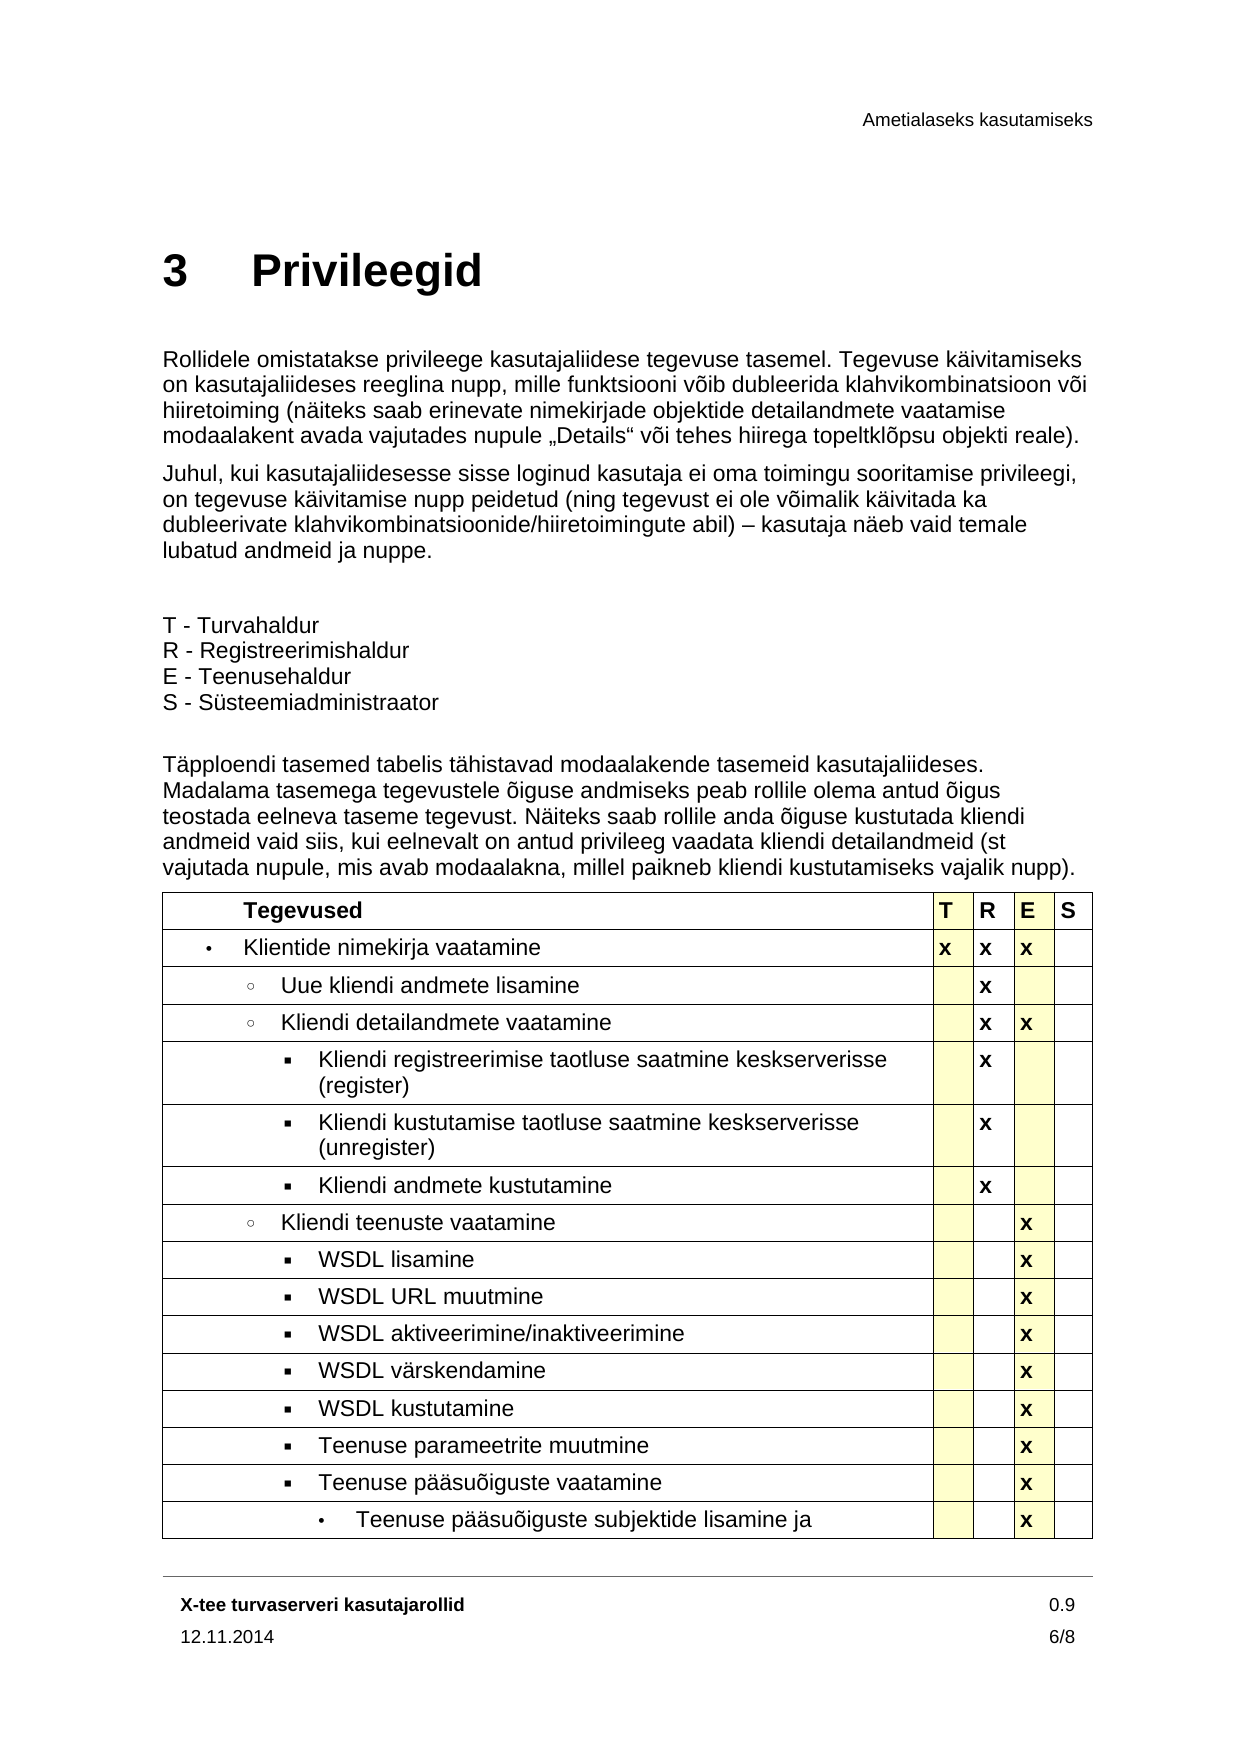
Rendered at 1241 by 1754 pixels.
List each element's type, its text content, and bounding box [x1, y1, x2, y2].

table_cell [1055, 1005, 1092, 1041]
table_cell WSDL URL muutmine [163, 1279, 933, 1315]
table_cell [934, 1105, 973, 1166]
table_cell [974, 1428, 1014, 1464]
table_cell Kliendi kustutamise taotluse saatmine keskserverisse (unregister) [163, 1105, 933, 1166]
table_cell x [974, 930, 1014, 966]
table_cell x [1015, 1005, 1054, 1041]
table_cell [1055, 1391, 1092, 1427]
table_cell WSDL lisamine [163, 1242, 933, 1278]
table_cell [934, 1502, 973, 1538]
table_cell [974, 1279, 1014, 1315]
table_header E [1015, 893, 1054, 929]
table_cell x [1015, 1502, 1054, 1538]
table_cell Uue kliendi andmete lisamine [163, 967, 933, 1004]
table_cell x [1015, 1279, 1054, 1315]
table_cell Teenuse pääsuõiguste subjektide lisamine ja [163, 1502, 933, 1538]
table_cell [1055, 1354, 1092, 1389]
table_cell [1015, 1105, 1054, 1166]
text S - Süsteemiadministraator [162, 689, 1093, 715]
table_cell [934, 1391, 973, 1427]
table_header Tegevused [163, 893, 933, 929]
table_cell [1055, 1105, 1092, 1166]
text R - Registreerimishaldur [162, 638, 1093, 663]
table_cell [934, 1316, 973, 1352]
text Täpploendi tasemed tabelis tähistavad modaalakende tasemeid kasutajaliideses. Madalama tasemega tegevustele õiguse andmiseks peab rollile olema antud õigus teostada eelneva taseme tegevust. Näiteks saab rollile anda õiguse kustutada kliendi andmeid vaid siis, kui eelnevalt on antud privileeg vaadata kliendi detailandmeid (st vajutada nupule, mis avab modaalakna, millel paikneb kliendi kustutamiseks vajalik nupp). [162, 752, 1093, 880]
table_cell [1055, 930, 1092, 966]
table_cell [974, 1316, 1014, 1352]
subtitle Privileegid [162, 245, 1093, 297]
table_cell WSDL kustutamine [163, 1391, 933, 1427]
table_cell [974, 1465, 1014, 1501]
text Juhul, kui kasutajaliidesesse sisse loginud kasutaja ei oma toimingu sooritamise privileegi, on tegevuse käivitamise nupp peidetud (ning tegevust ei ole võimalik käivitada ka dubleerivate klahvikombinatsioonide/hiiretoimingute abil) – kasutaja näeb vaid temale lubatud andmeid ja nuppe. [162, 461, 1093, 563]
table_cell [1055, 1205, 1092, 1241]
table_cell WSDL aktiveerimine/inaktiveerimine [163, 1316, 933, 1352]
table_cell [1055, 1502, 1092, 1538]
table_cell x [1015, 1465, 1054, 1501]
table_cell x [974, 967, 1014, 1004]
table_cell [934, 1242, 973, 1278]
table_cell x [1015, 1316, 1054, 1352]
table_cell x [1015, 1354, 1054, 1389]
table_cell x [974, 1005, 1014, 1041]
text T - Turvahaldur [162, 612, 1093, 638]
table_cell [974, 1391, 1014, 1427]
table_cell WSDL värskendamine [163, 1354, 933, 1389]
text E - Teenusehaldur [162, 663, 1093, 689]
table_cell Teenuse parameetrite muutmine [163, 1428, 933, 1464]
table_cell Klientide nimekirja vaatamine [163, 930, 933, 966]
table_cell Kliendi teenuste vaatamine [163, 1205, 933, 1241]
table_cell [1015, 967, 1054, 1004]
table_cell [974, 1354, 1014, 1389]
table_cell [934, 967, 973, 1004]
table_cell x [1015, 1205, 1054, 1241]
text Rollidele omistatakse privileege kasutajaliidese tegevuse tasemel. Tegevuse käivitamiseks on kasutajaliideses reeglina nupp, mille funktsiooni võib dubleerida klahvikombinatsioon või hiiretoiming (näiteks saab erinevate nimekirjade objektide detailandmete vaatamise modaalakent avada vajutades nupule „Details“ või tehes hiirega topeltklõpsu objekti reale). [162, 346, 1093, 449]
table_cell [1055, 1167, 1092, 1204]
table_cell [1055, 967, 1092, 1004]
table_cell [974, 1502, 1014, 1538]
table_cell [934, 1279, 973, 1315]
table_cell [934, 1167, 973, 1204]
table_cell [1055, 1042, 1092, 1104]
table_cell [934, 1205, 973, 1241]
table_cell [934, 1005, 973, 1041]
table_cell [934, 1465, 973, 1501]
table_cell [1015, 1042, 1054, 1104]
table_header R [974, 893, 1014, 929]
table_cell [934, 1428, 973, 1464]
table_cell Kliendi andmete kustutamine [163, 1167, 933, 1204]
table_cell x [1015, 930, 1054, 966]
table_cell [1055, 1428, 1092, 1464]
table_cell Kliendi registreerimise taotluse saatmine keskserverisse (register) [163, 1042, 933, 1104]
table_cell [934, 1042, 973, 1104]
table_header T [934, 893, 973, 929]
table_cell Teenuse pääsuõiguste vaatamine [163, 1465, 933, 1501]
table_cell x [974, 1042, 1014, 1104]
table_cell x [1015, 1242, 1054, 1278]
table_cell [1055, 1279, 1092, 1315]
table_cell [974, 1242, 1014, 1278]
table_cell Kliendi detailandmete vaatamine [163, 1005, 933, 1041]
table_cell [1055, 1465, 1092, 1501]
table_cell x [974, 1105, 1014, 1166]
table_cell [1055, 1316, 1092, 1352]
table_cell [1015, 1167, 1054, 1204]
table_cell [1055, 1242, 1092, 1278]
table_cell [974, 1205, 1014, 1241]
table_cell [934, 1354, 973, 1389]
table_cell x [974, 1167, 1014, 1204]
table_header S [1055, 893, 1092, 929]
table_cell x [1015, 1391, 1054, 1427]
table_cell x [1015, 1428, 1054, 1464]
table_cell x [934, 930, 973, 966]
